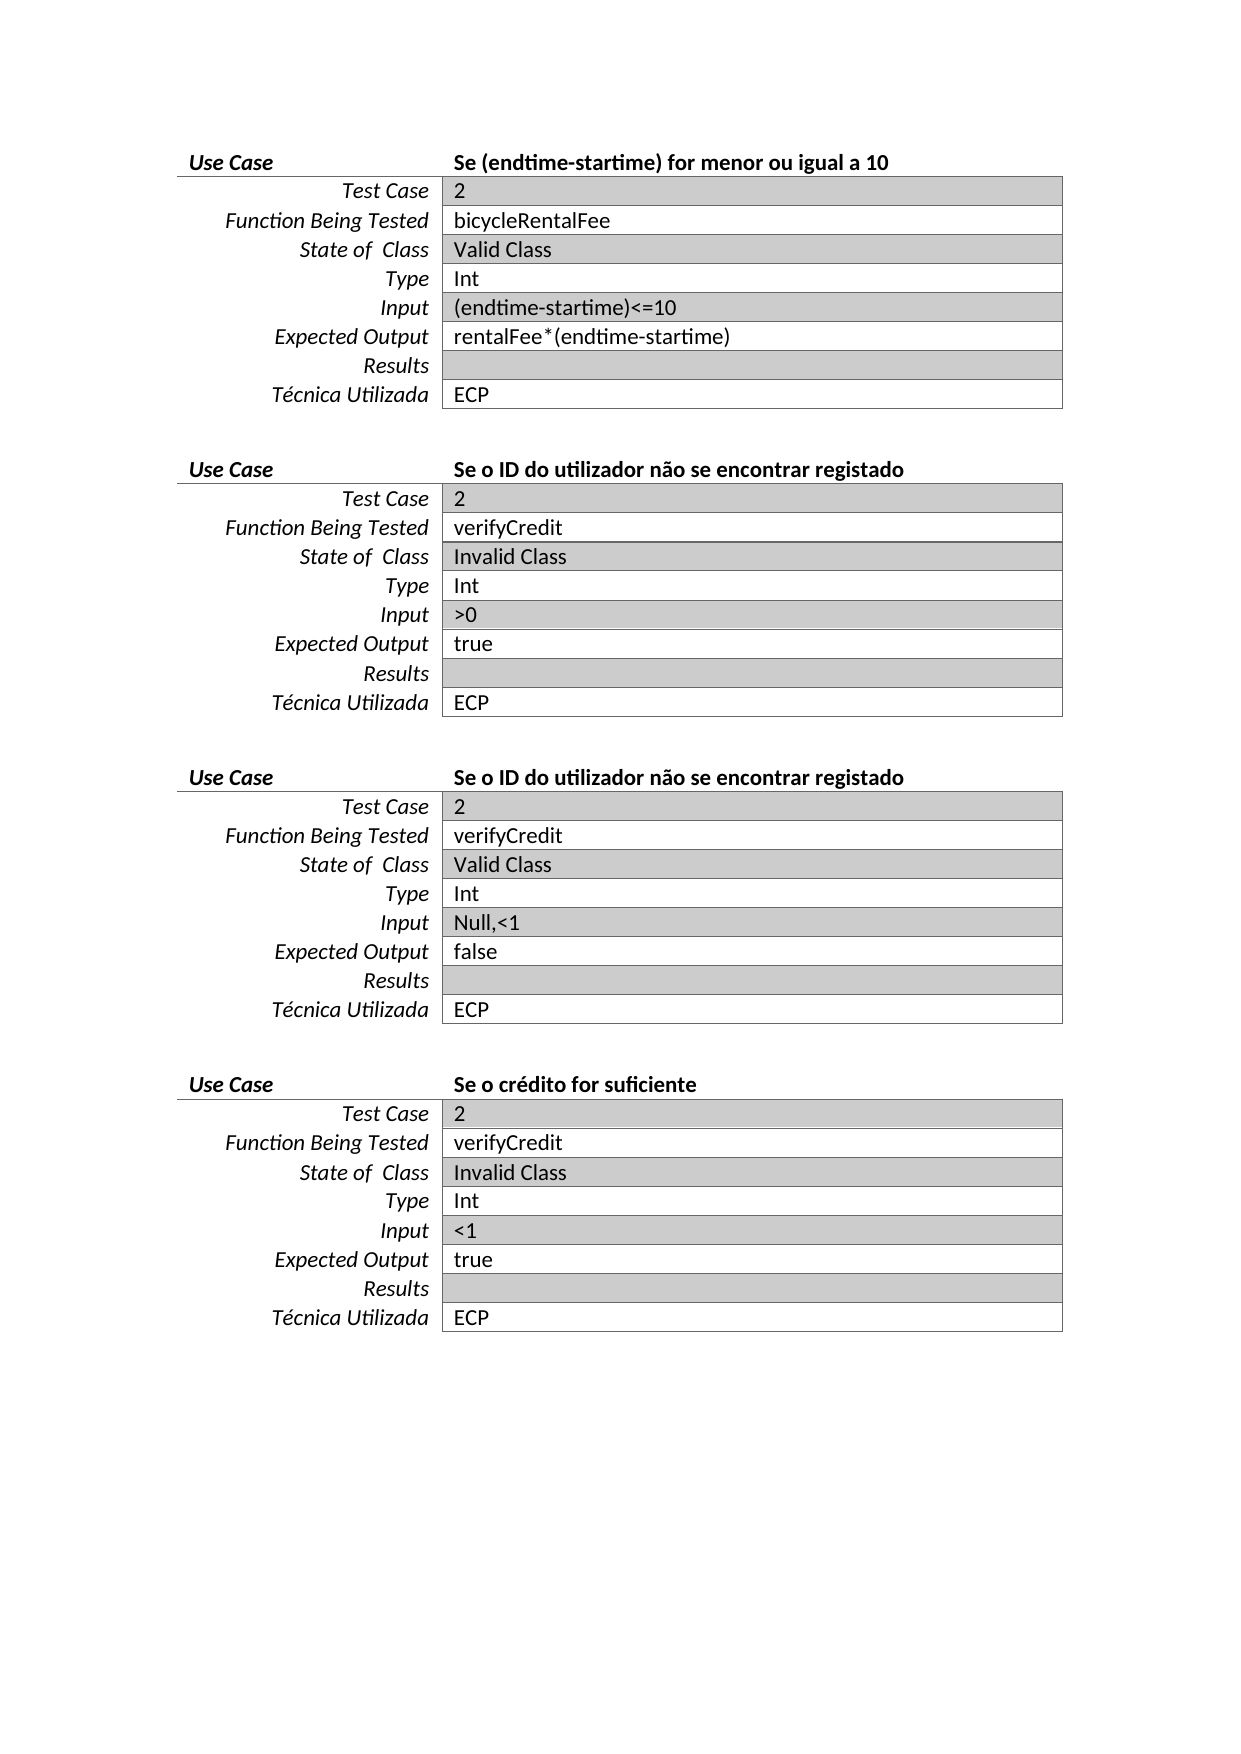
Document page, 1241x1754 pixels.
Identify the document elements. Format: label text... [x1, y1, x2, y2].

table_cell bicycleRentalFee [443, 206, 1062, 234]
table_cell Test Case [177, 484, 442, 512]
table_cell true [443, 630, 1062, 658]
table_cell Type [177, 878, 442, 907]
table_cell Test Case [177, 792, 442, 820]
table_cell Int [443, 571, 1062, 599]
table_cell ECP [443, 380, 1062, 408]
table_cell rentalFee*(endtime-startime) [443, 322, 1062, 350]
table_cell Input [177, 1215, 442, 1244]
table_cell Null,<1 [443, 908, 1062, 936]
table_cell Results [177, 965, 442, 994]
table_cell Type [177, 570, 442, 599]
table_cell Test Case [177, 1100, 442, 1127]
table_header Se (endtime-startime) for menor ou igual a 10 [443, 148, 1062, 176]
table_cell verifyCredit [443, 513, 1062, 541]
table_cell Expected Output [177, 321, 442, 350]
table_cell Function Being Tested [177, 820, 442, 849]
table_cell 2 [443, 484, 1062, 512]
table_cell Results [177, 350, 442, 379]
table_cell 2 [443, 1100, 1062, 1127]
table_cell Function Being Tested [177, 205, 442, 234]
table_cell Type [177, 1186, 442, 1215]
table_cell Invalid Class [443, 543, 1062, 570]
table_cell Int [443, 879, 1062, 907]
table_cell Valid Class [443, 235, 1062, 263]
table_cell Input [177, 292, 442, 321]
table_cell verifyCredit [443, 1129, 1062, 1157]
table_cell Test Case [177, 177, 442, 205]
table_cell Expected Output [177, 629, 442, 658]
table_cell <1 [443, 1216, 1062, 1244]
table_cell Int [443, 1187, 1062, 1215]
table_cell Function Being Tested [177, 512, 442, 541]
table_cell [443, 1274, 1062, 1302]
table_cell Type [177, 263, 442, 292]
table_header Se o ID do utilizador não se encontrar registado [443, 455, 1062, 483]
table_header Se o crédito for suficiente [443, 1070, 1062, 1098]
table_cell [443, 659, 1062, 687]
table_cell Input [177, 600, 442, 628]
table_cell State of Class [177, 541, 442, 570]
table_cell true [443, 1245, 1062, 1273]
table_cell Técnica Utilizada [177, 687, 442, 716]
table_header Use Case [177, 148, 442, 176]
table_cell Técnica Utilizada [177, 379, 442, 408]
table_cell Valid Class [443, 850, 1062, 878]
table_cell Int [443, 264, 1062, 292]
table_cell Function Being Tested [177, 1128, 442, 1157]
table_cell State of Class [177, 234, 442, 263]
table_cell Input [177, 907, 442, 936]
table_cell [443, 351, 1062, 379]
table_cell State of Class [177, 849, 442, 878]
table_header Use Case [177, 763, 442, 791]
table_cell >0 [443, 601, 1062, 628]
table_cell State of Class [177, 1157, 442, 1186]
table_cell ECP [443, 688, 1062, 716]
table_cell Results [177, 658, 442, 687]
table_cell ECP [443, 1303, 1062, 1331]
table_cell [443, 966, 1062, 994]
table_cell (endtime-startime)<=10 [443, 293, 1062, 321]
table_cell 2 [443, 792, 1062, 820]
table_cell false [443, 937, 1062, 965]
table_cell Expected Output [177, 1244, 442, 1273]
table_cell 2 [443, 177, 1062, 205]
table_header Se o ID do utilizador não se encontrar registado [443, 763, 1062, 791]
table_cell verifyCredit [443, 821, 1062, 849]
table_header Use Case [177, 1070, 442, 1098]
table_header Use Case [177, 455, 442, 483]
table_cell Técnica Utilizada [177, 1302, 442, 1331]
table_cell Results [177, 1273, 442, 1302]
table_cell ECP [443, 995, 1062, 1023]
table_cell Invalid Class [443, 1158, 1062, 1186]
table_cell Técnica Utilizada [177, 994, 442, 1023]
table_cell Expected Output [177, 936, 442, 965]
